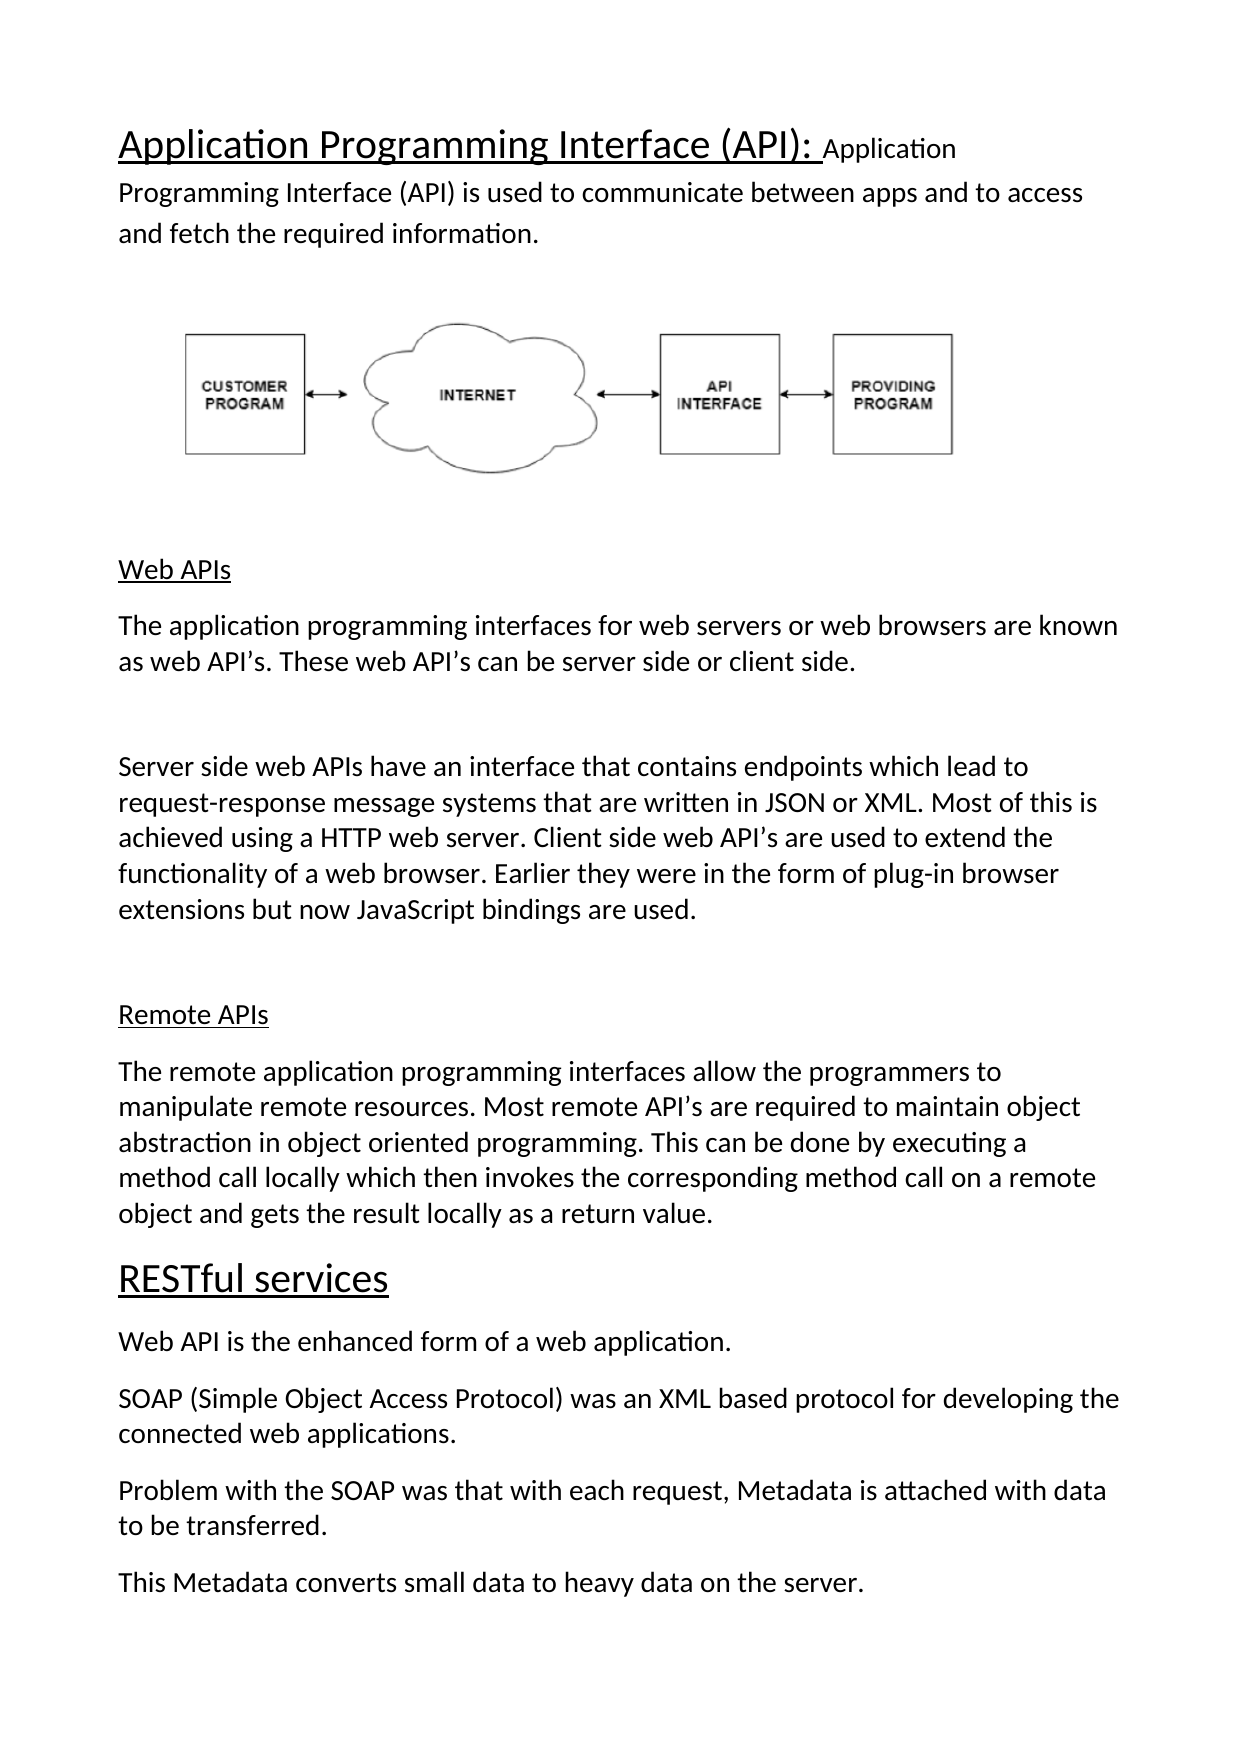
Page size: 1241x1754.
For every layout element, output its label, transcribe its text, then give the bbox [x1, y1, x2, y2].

text Application Programming Interface (API): Application Programming Interface (API) is used to communicate between apps and to access and fetch the required information. [118, 118, 1122, 251]
text The application programming interfaces for web servers or web browsers are known as web API’s. These web API’s can be server side or client side. [118, 607, 1122, 679]
text Web API is the enhanced form of a web application. [118, 1323, 1122, 1359]
text Remote APIs [118, 996, 1122, 1032]
text Server side web APIs have an interface that contains endpoints which lead to request-response message systems that are written in JSON or XML. Most of this is achieved using a HTTP web server. Client side web API’s are used to extend the functionality of a web browser. Earlier they were in the form of plug-in browser extensions but now JavaScript bindings are used. [118, 748, 1122, 926]
text Problem with the SOAP was that with each request, Metadata is attached with data to be transferred. [118, 1472, 1122, 1543]
text This Metadata converts small data to heavy data on the server. [118, 1564, 1122, 1599]
text RESTful services [118, 1252, 1122, 1302]
text Web APIs [118, 551, 1122, 587]
text The remote application programming interfaces allow the programmers to manipulate remote resources. Most remote API’s are required to maintain object abstraction in object oriented programming. This can be done by executing a method call locally which then invokes the corresponding method call on a remote object and gets the result locally as a return value. [118, 1053, 1122, 1231]
text SOAP (Simple Object Access Protocol) was an XML based protocol for developing the connected web applications. [118, 1380, 1122, 1451]
